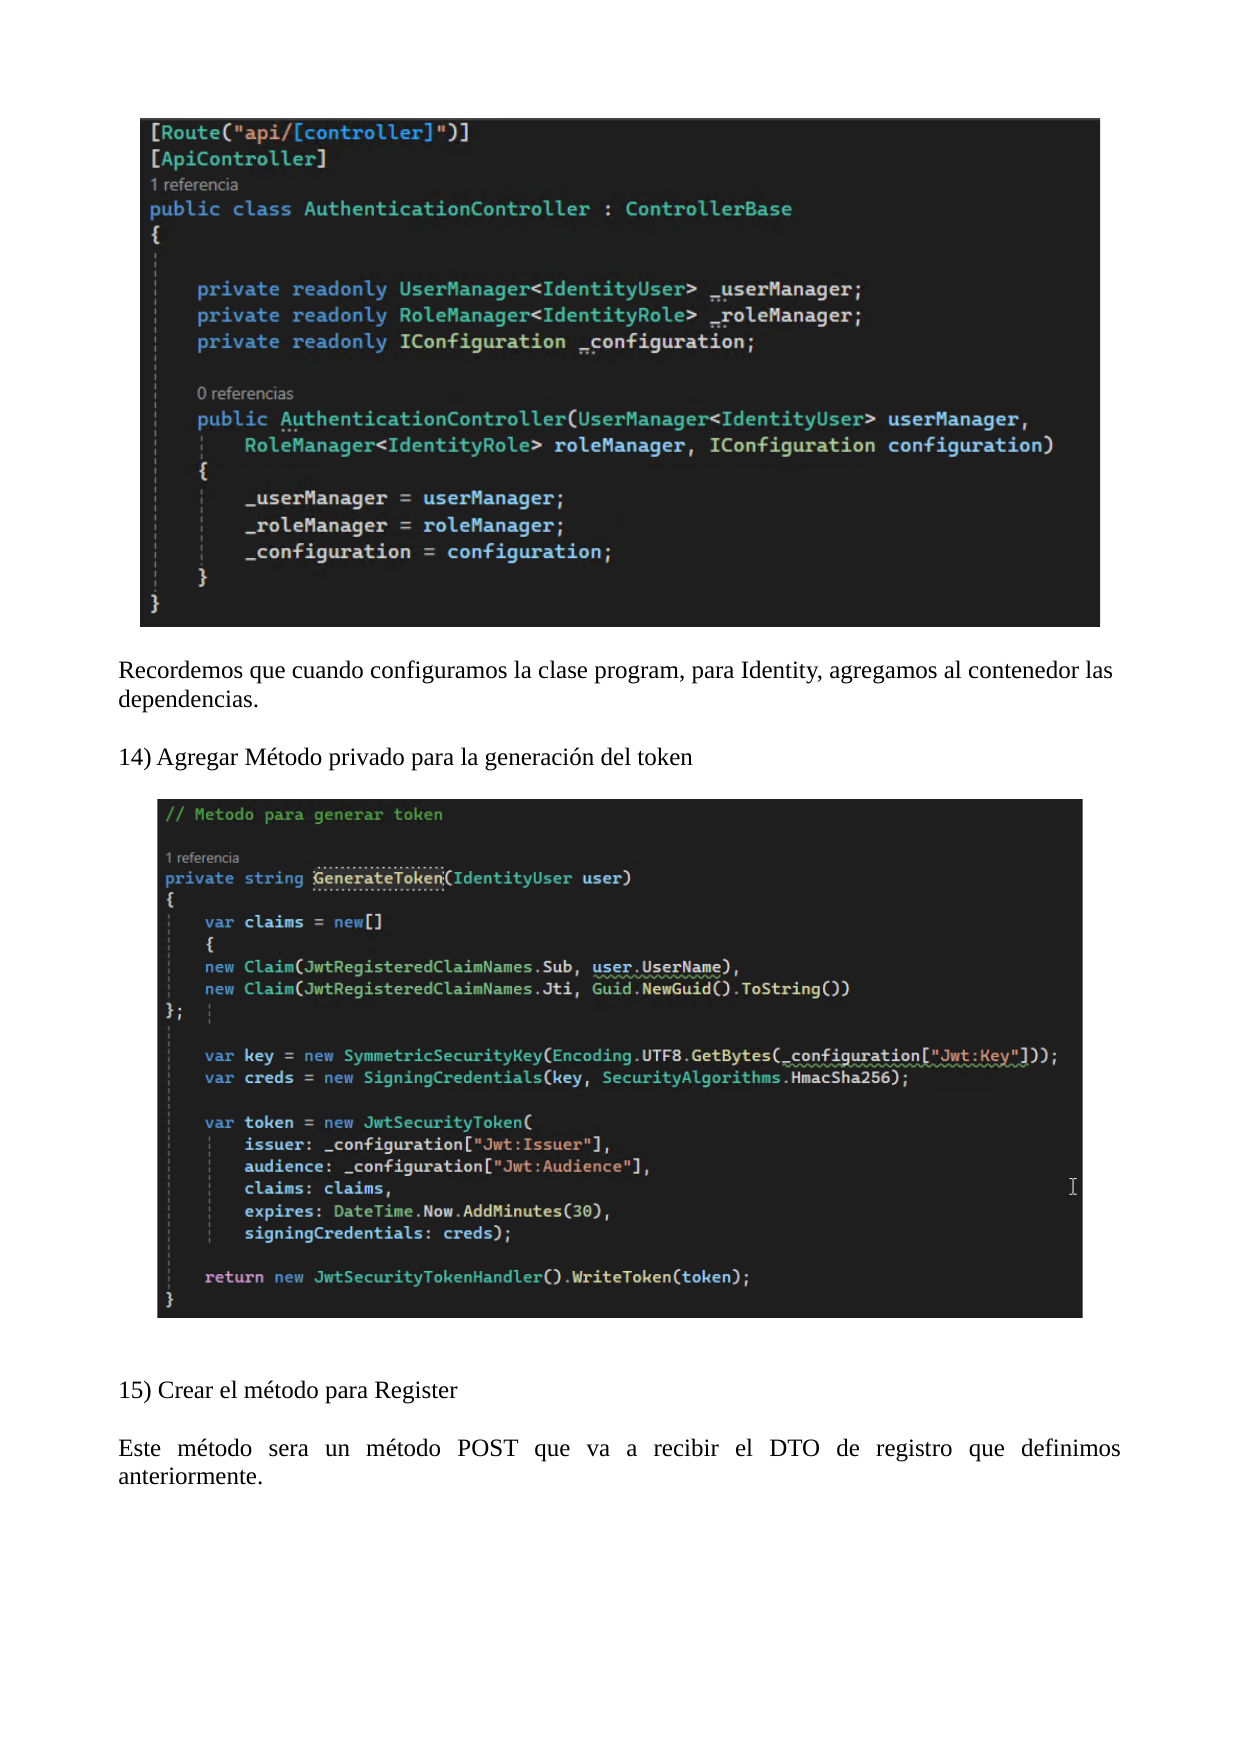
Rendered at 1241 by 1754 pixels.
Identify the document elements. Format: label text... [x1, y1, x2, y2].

text Recordemos que cuando configuramos la clase program, para Identity, agregamos al contenedor las dependencias. [118, 656, 1122, 713]
text Este método sera un método POST que va a recibir el DTO de registro que definimos anteriormente. [118, 1433, 1122, 1490]
picture [157, 799, 1083, 1318]
picture [140, 118, 1101, 627]
text 14) Agregar Método privado para la generación del token [118, 742, 1122, 771]
text 15) Crear el método para Register [118, 1375, 1122, 1404]
